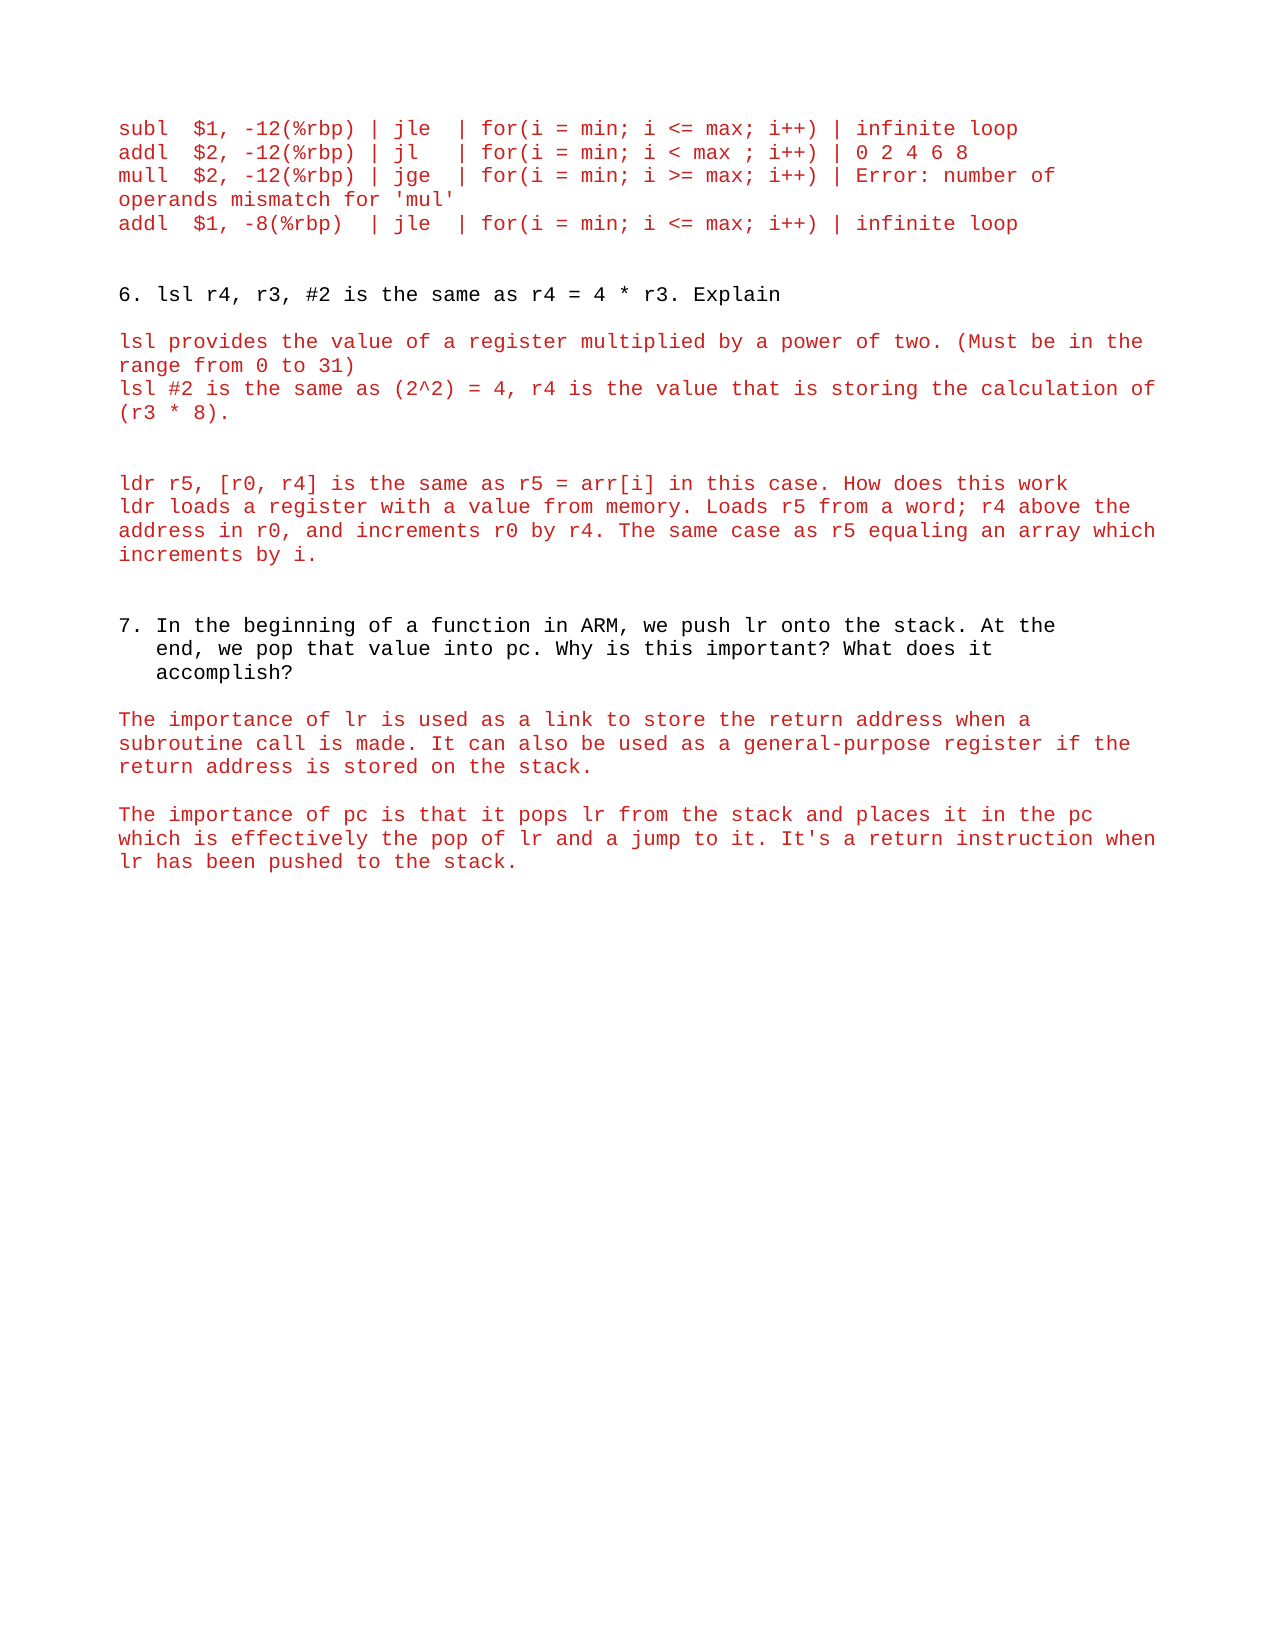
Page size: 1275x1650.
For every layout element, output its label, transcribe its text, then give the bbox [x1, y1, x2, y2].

text ldr r5, [r0, r4] is the same as r5 = arr[i] in this case. How does this work [118, 473, 1157, 496]
text 7. In the beginning of a function in ARM, we push lr onto the stack. At the [118, 615, 1157, 638]
text 6. lsl r4, r3, #2 is the same as r4 = 4 * r3. Explain [118, 284, 1157, 307]
text lsl provides the value of a register multiplied by a power of two. (Must be in the range from 0 to 31) [118, 331, 1157, 378]
text accomplish? [118, 662, 1157, 686]
text ldr loads a register with a value from memory. Loads r5 from a word; r4 above the address in r0, and increments r0 by r4. The same case as r5 equaling an array which increments by i. [118, 496, 1157, 567]
text addl $1, -8(%rbp) | jle | for(i = min; i <= max; i++) | infinite loop [118, 213, 1157, 236]
text addl $2, -12(%rbp) | jl | for(i = min; i < max ; i++) | 0 2 4 6 8 [118, 142, 1157, 165]
text lsl #2 is the same as (2^2) = 4, r4 is the value that is storing the calculation of (r3 * 8). [118, 378, 1157, 426]
text The importance of lr is used as a link to store the return address when a subroutine call is made. It can also be used as a general-purpose register if the return address is stored on the stack. [118, 709, 1157, 780]
text subl $1, -12(%rbp) | jle | for(i = min; i <= max; i++) | infinite loop [118, 118, 1157, 142]
text The importance of pc is that it pops lr from the stack and places it in the pc which is effectively the pop of lr and a jump to it. It's a return instruction when lr has been pushed to the stack. [118, 804, 1157, 875]
text mull $2, -12(%rbp) | jge | for(i = min; i >= max; i++) | Error: number of operands mismatch for 'mul' [118, 165, 1157, 213]
text end, we pop that value into pc. Why is this important? What does it [118, 638, 1157, 662]
